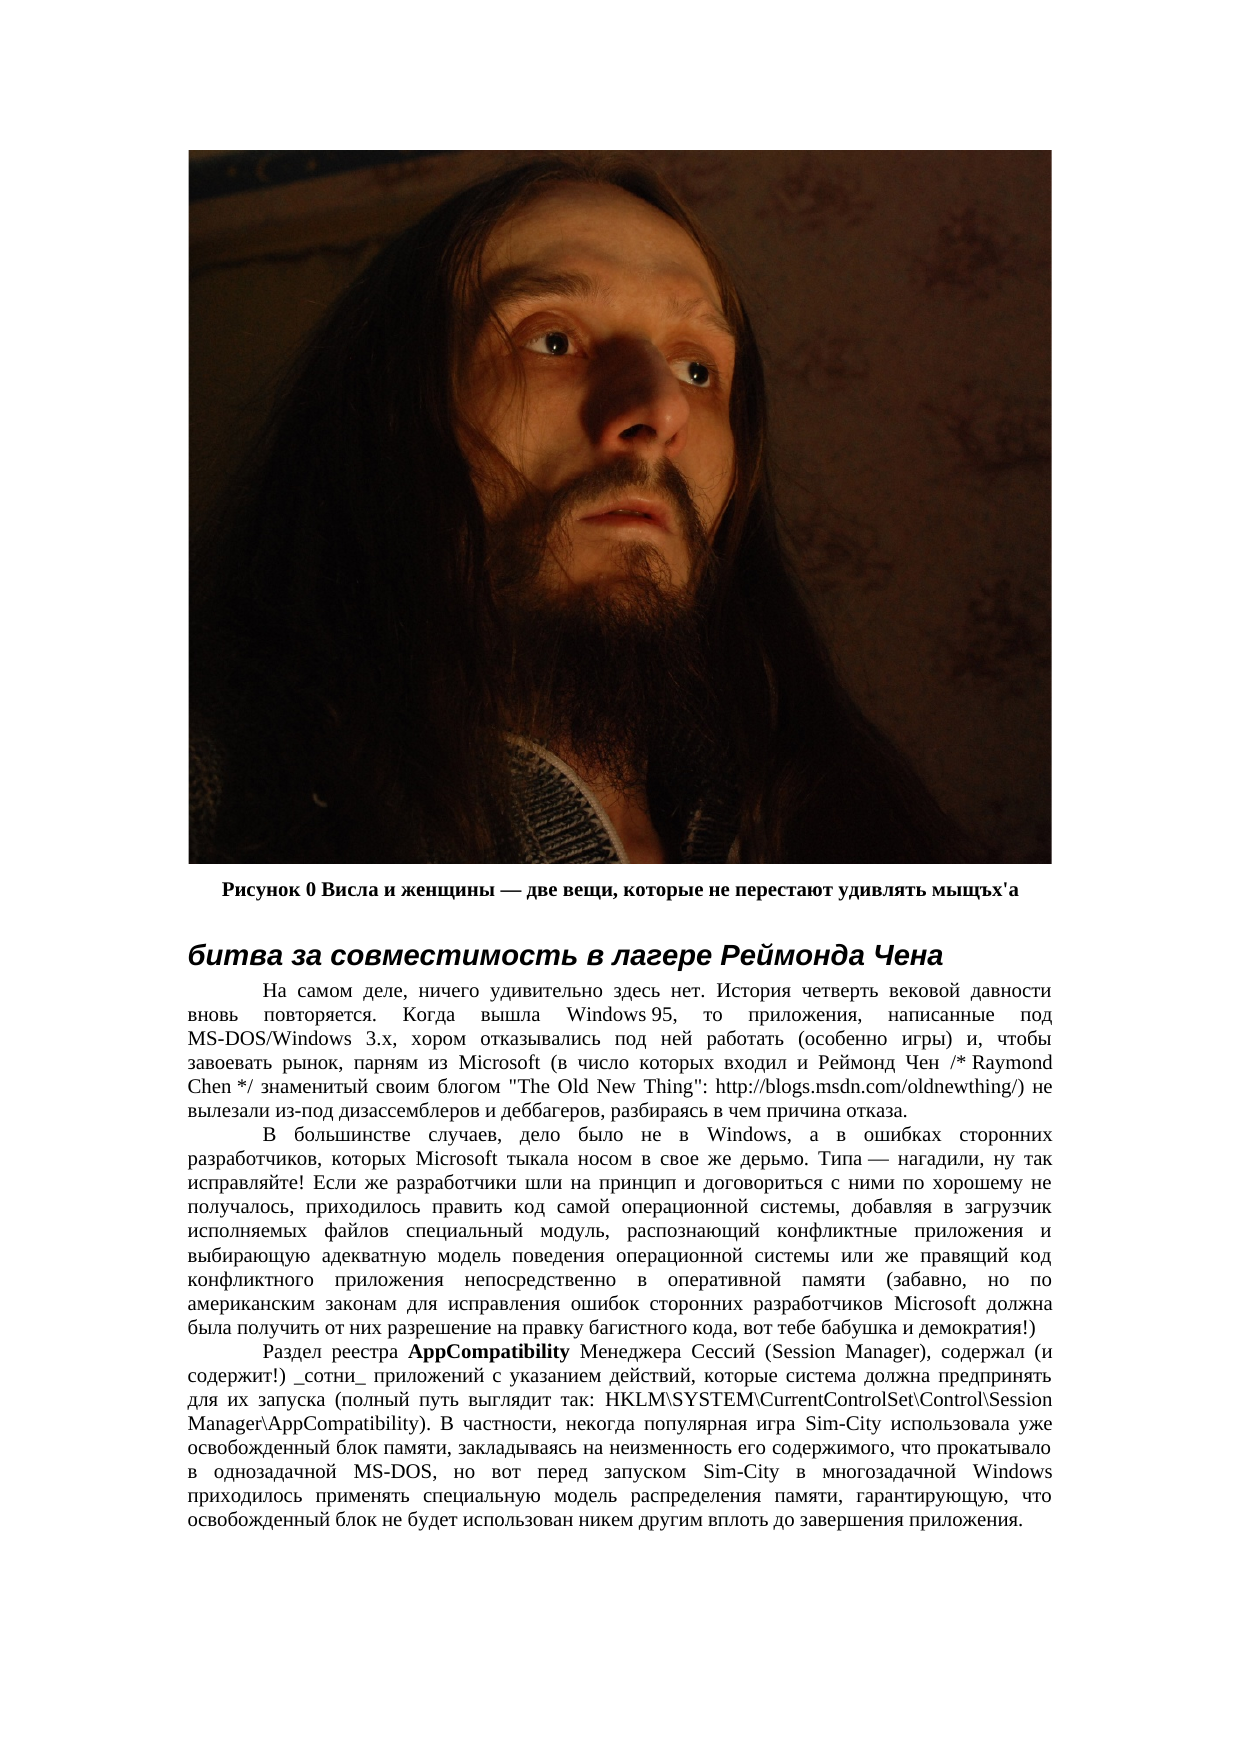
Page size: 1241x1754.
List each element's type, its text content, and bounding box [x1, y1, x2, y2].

picture [188, 150, 1052, 864]
text Раздел реестра AppCompatibility Менеджера Сессий (Session Manager), содержал (и содержит!) _сотни_ приложений с указанием действий, которые система должна предпринять для их запуска (полный путь выглядит так: HKLM\SYSTEM\CurrentControlSet\Control\Session Manager\AppCompatibility). В частности, некогда популярная игра Sim-City использовала уже освобожденный блок памяти, закладываясь на неизменность его содержимого, что прокатывало в однозадачной MS-DOS, но вот перед запуском Sim-City в многозадачной Windows приходилось применять специальную модель распределения памяти, гарантирующую, что освобожденный блок не будет использован никем другим вплоть до завершения приложения. [187, 1339, 1053, 1531]
subtitle битва за совместимость в лагере Реймонда Чена [187, 938, 1053, 972]
text В большинстве случаев, дело было не в Windows, а в ошибках сторонних разработчиков, которых Microsoft тыкала носом в свое же дерьмо. Типа — нагадили, ну так исправляйте! Если же разработчики шли на принцип и договориться с ними по хорошему не получалось, приходилось править код самой операционной системы, добавляя в загрузчик исполняемых файлов специальный модуль, распознающий конфликтные приложения и выбирающую адекватную модель поведения операционной системы или же правящий код конфликтного приложения непосредственно в оперативной памяти (забавно, но по американским законам для исправления ошибок сторонних разработчиков Microsoft должна была получить от них разрешение на правку багистного кода, вот тебе бабушка и демократия!) [187, 1122, 1053, 1339]
text На самом деле, ничего удивительно здесь нет. История четверть вековой давности вновь повторяется. Когда вышла Windows 95, то приложения, написанные под MS-DOS/Windows 3.х, хором отказывались под ней работать (особенно игры) и, чтобы завоевать рынок, парням из Microsoft (в число которых входил и Реймонд Чен /* Raymond Chen */ знаменитый своим блогом "The Old New Thing": http://blogs.msdn.com/oldnewthing/) не вылезали из-под дизассемблеров и деббагеров, разбираясь в чем причина отказа. [187, 978, 1053, 1122]
text Рисунок 0 Висла и женщины — две вещи, которые не перестают удивлять мыщъх'а [187, 876, 1053, 901]
